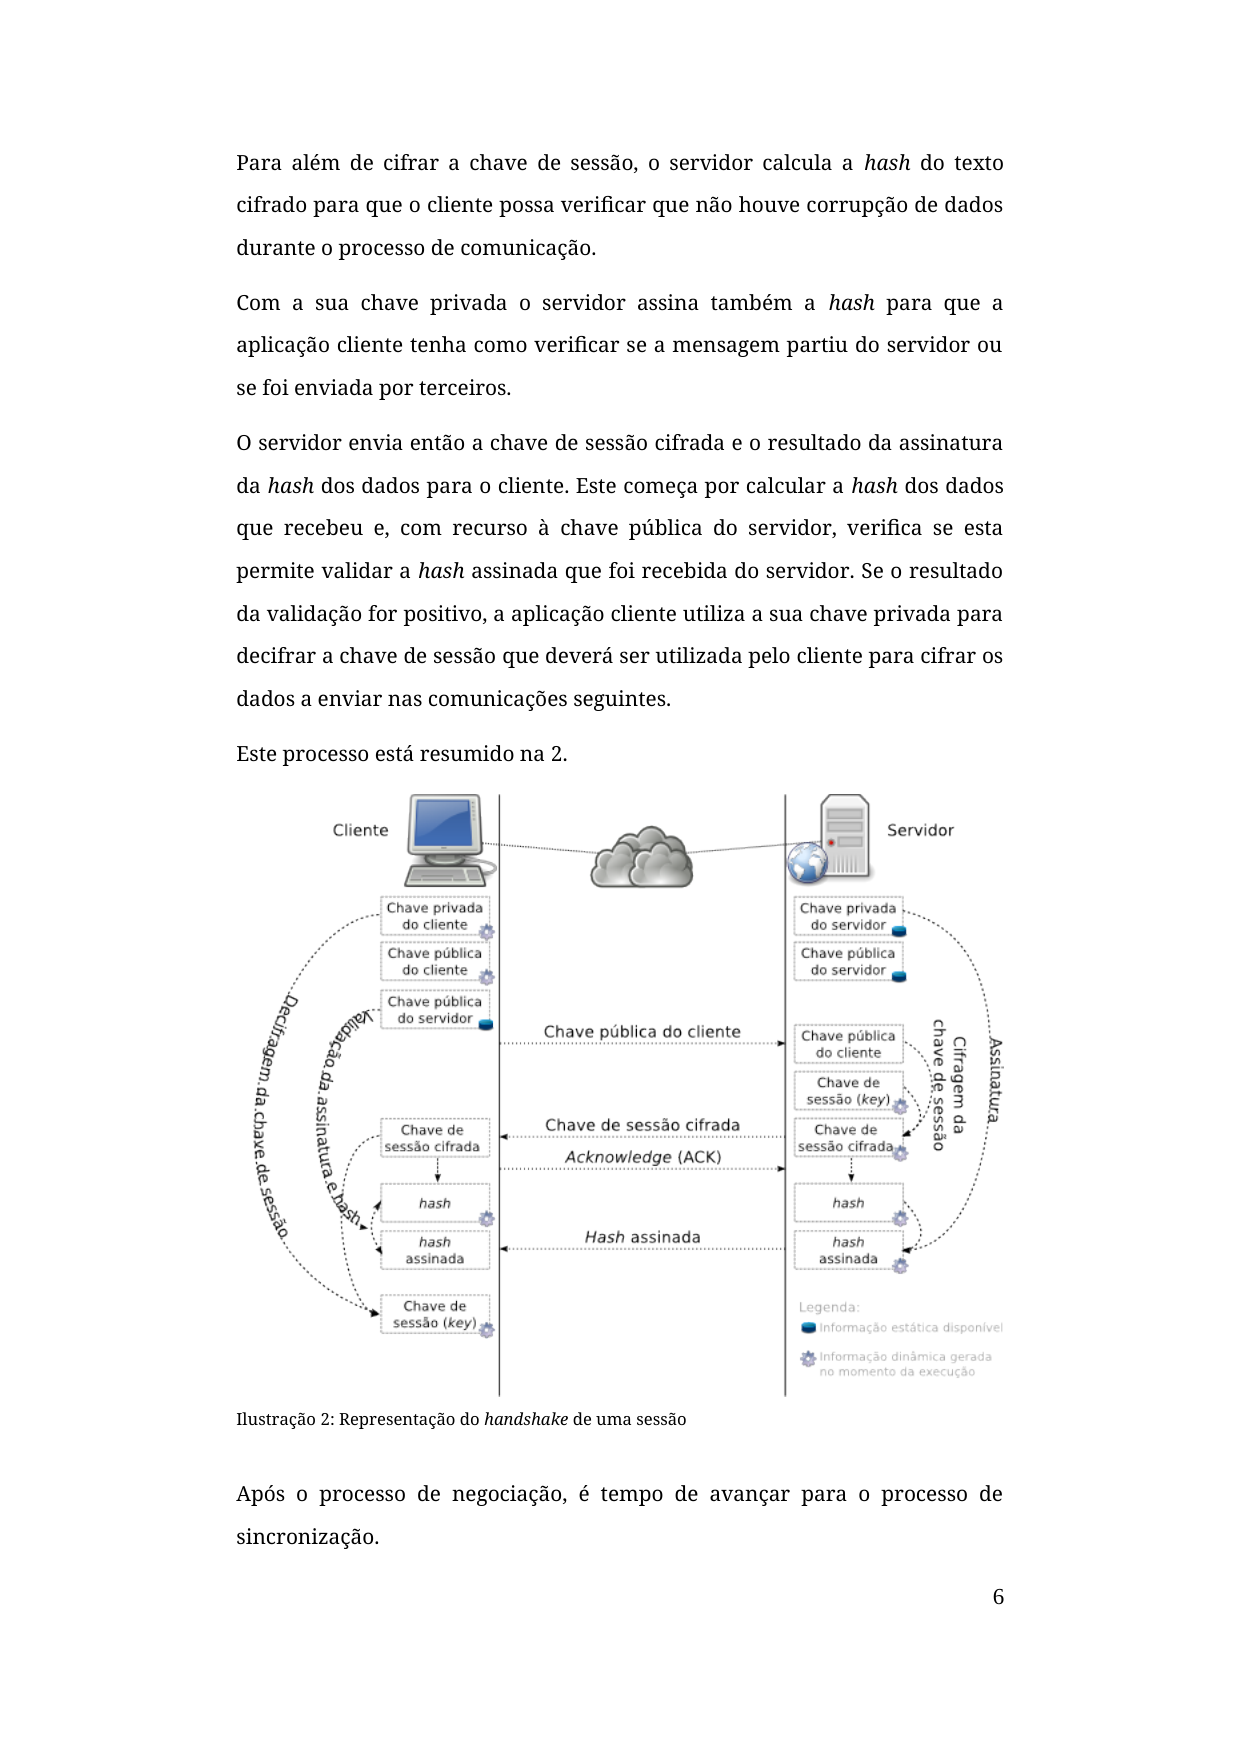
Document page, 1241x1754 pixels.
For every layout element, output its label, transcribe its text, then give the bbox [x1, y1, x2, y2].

text O servidor envia então a chave de sessão cifrada e o resultado da assinatura da hash dos dados para o cliente. Este começa por calcular a hash dos dados que recebeu e, com recurso à chave pública do servidor, verifica se esta permite validar a hash assinada que foi recebida do servidor. Se o resultado da validação for positivo, a aplicação cliente utiliza a sua chave privada para decifrar a chave de sessão que deverá ser utilizada pelo cliente para cifrar os dados a enviar nas comunicações seguintes. [236, 428, 1004, 712]
text Este processo está resumido na Ilustração 2. [236, 739, 1004, 767]
text Para além de cifrar a chave de sessão, o servidor calcula a hash do texto cifrado para que o cliente possa verificar que não houve corrupção de dados durante o processo de comunicação. [236, 148, 1004, 261]
text Ilustração 2: Representação do handshake de uma sessão [236, 1397, 1004, 1431]
text Com a sua chave privada o servidor assina também a hash para que a aplicação cliente tenha como verificar se a mensagem partiu do servidor ou se foi enviada por terceiros. [236, 288, 1004, 402]
picture [236, 794, 1004, 1397]
text Após o processo de negociação, é tempo de avançar para o processo de sincronização. [236, 1431, 1004, 1550]
